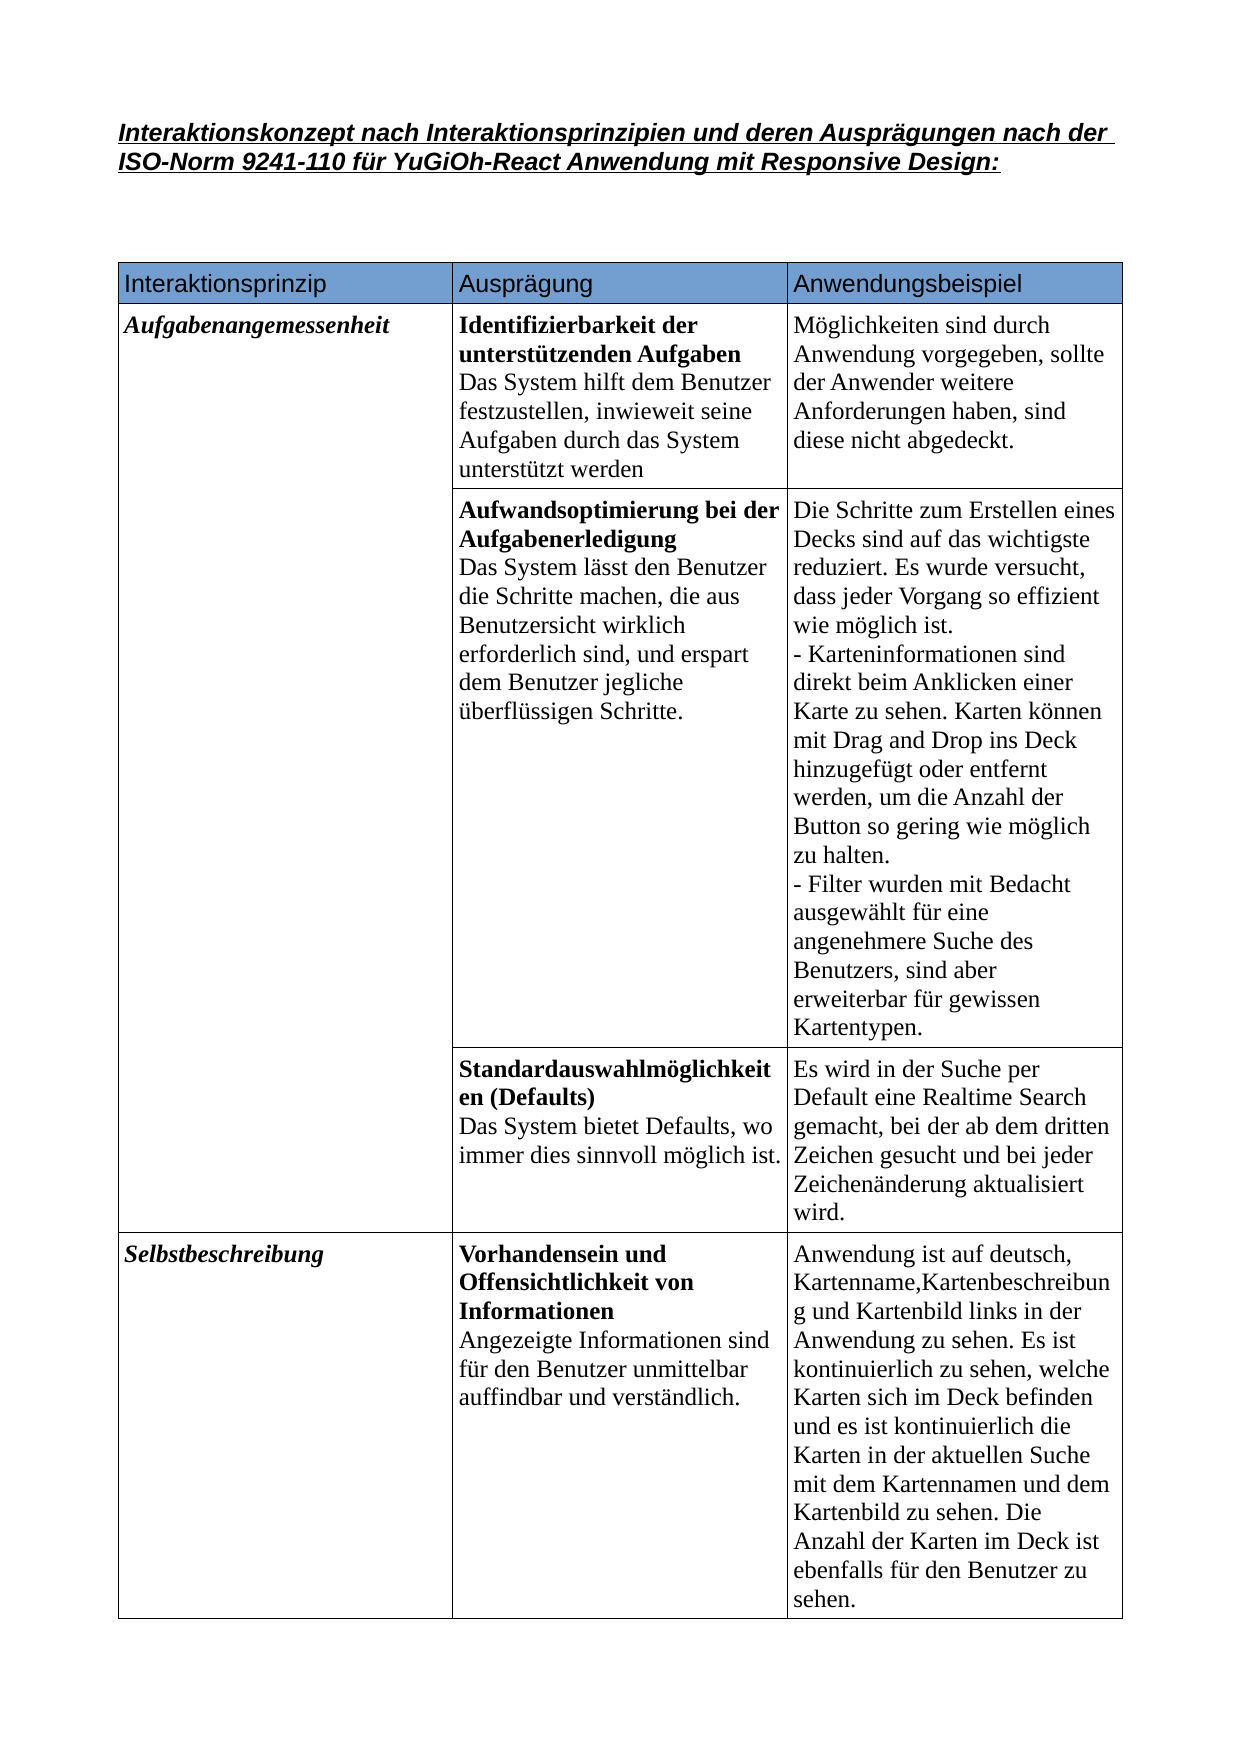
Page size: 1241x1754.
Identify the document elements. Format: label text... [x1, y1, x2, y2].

table_cell Anwendung ist auf deutsch, Kartenname,Kartenbeschreibung und Kartenbild links in der Anwendung zu sehen. Es ist kontinuierlich zu sehen, welche Karten sich im Deck befinden und es ist kontinuierlich die Karten in der aktuellen Suche mit dem Kartennamen und dem Kartenbild zu sehen. Die Anzahl der Karten im Deck ist ebenfalls für den Benutzer zu sehen. [788, 1233, 1122, 1618]
text Interaktionskonzept nach Interaktionsprinzipien und deren Ausprägungen nach der ISO-Norm 9241-110 für YuGiOh-React Anwendung mit Responsive Design: [118, 118, 1122, 176]
table_cell Es wird in der Suche per Default eine Realtime Search gemacht, bei der ab dem dritten Zeichen gesucht und bei jeder Zeichenänderung aktualisiert wird. [788, 1048, 1122, 1232]
table_cell Selbstbeschreibung [119, 1233, 452, 1618]
table_cell Aufgabenangemessenheit [119, 304, 452, 1232]
table_header Ausprägung [453, 263, 787, 303]
table_cell Aufwandsoptimierung bei der Aufgabenerledigung Das System lässt den Benutzer die Schritte machen, die aus Benutzersicht wirklich erforderlich sind, und erspart dem Benutzer jegliche überflüssigen Schritte. [453, 489, 787, 1047]
table_cell Standardauswahlmöglichkeiten (Defaults) Das System bietet Defaults, wo immer dies sinnvoll möglich ist. [453, 1048, 787, 1232]
table_header Interaktionsprinzip [119, 263, 452, 303]
table_cell Möglichkeiten sind durch Anwendung vorgegeben, sollte der Anwender weitere Anforderungen haben, sind diese nicht abgedeckt. [788, 304, 1122, 488]
table_cell Identifizierbarkeit der unterstützenden Aufgaben Das System hilft dem Benutzer festzustellen, inwieweit seine Aufgaben durch das System unterstützt werden [453, 304, 787, 488]
table_cell Vorhandensein und Offensichtlichkeit von Informationen Angezeigte Informationen sind für den Benutzer unmittelbar auffindbar und verständlich. [453, 1233, 787, 1618]
table_cell Die Schritte zum Erstellen eines Decks sind auf das wichtigste reduziert. Es wurde versucht, dass jeder Vorgang so effizient wie möglich ist. - Karteninformationen sind direkt beim Anklicken einer Karte zu sehen. Karten können mit Drag and Drop ins Deck hinzugefügt oder entfernt werden, um die Anzahl der Button so gering wie möglich zu halten. - Filter wurden mit Bedacht ausgewählt für eine angenehmere Suche des Benutzers, sind aber erweiterbar für gewissen Kartentypen. [788, 489, 1122, 1047]
table_header Anwendungsbeispiel [788, 263, 1122, 303]
